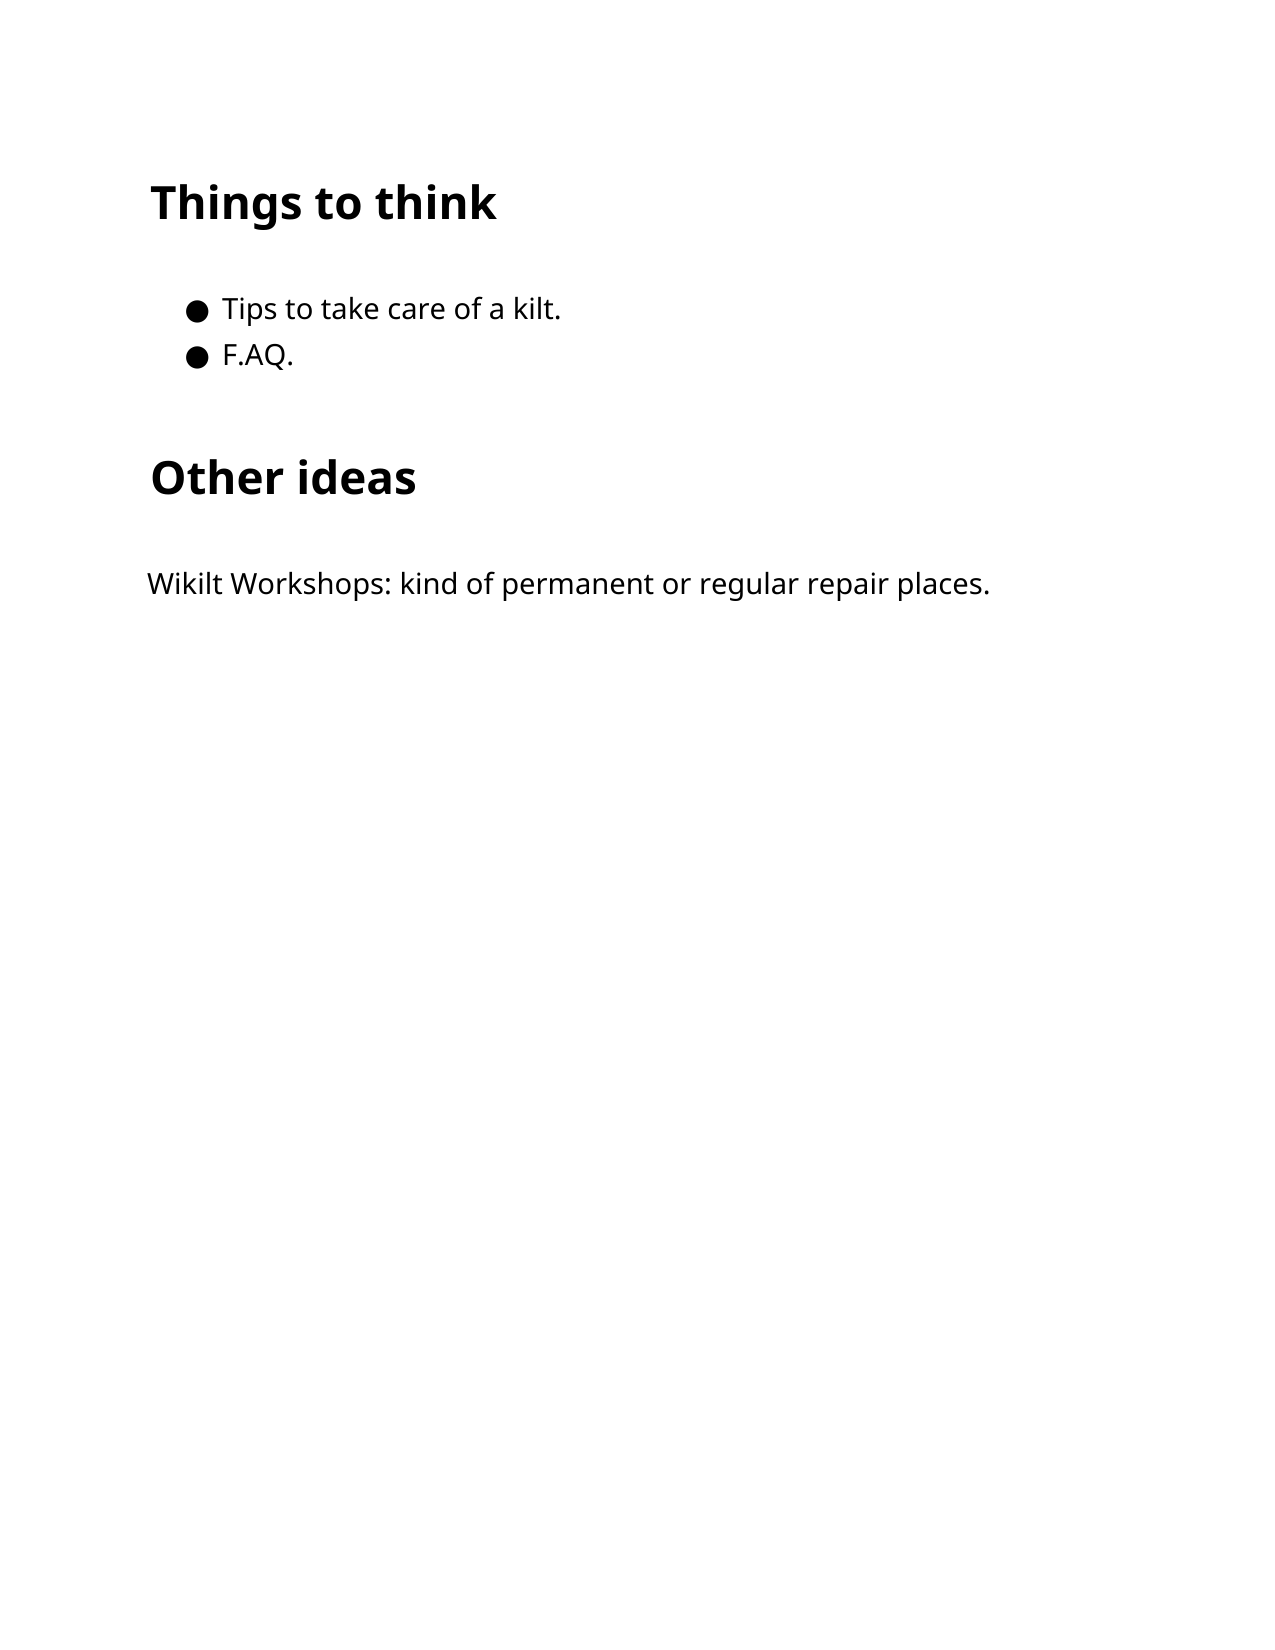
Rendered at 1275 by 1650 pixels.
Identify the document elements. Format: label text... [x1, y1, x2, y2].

list F.AQ. [184, 334, 1122, 373]
list Tips to take care of a kilt. [184, 288, 1122, 328]
subtitle Other ideas [150, 446, 1125, 508]
text Wikilt Workshops: kind of permanent or regular repair places. [147, 563, 1122, 603]
subtitle Things to think [150, 171, 1125, 233]
